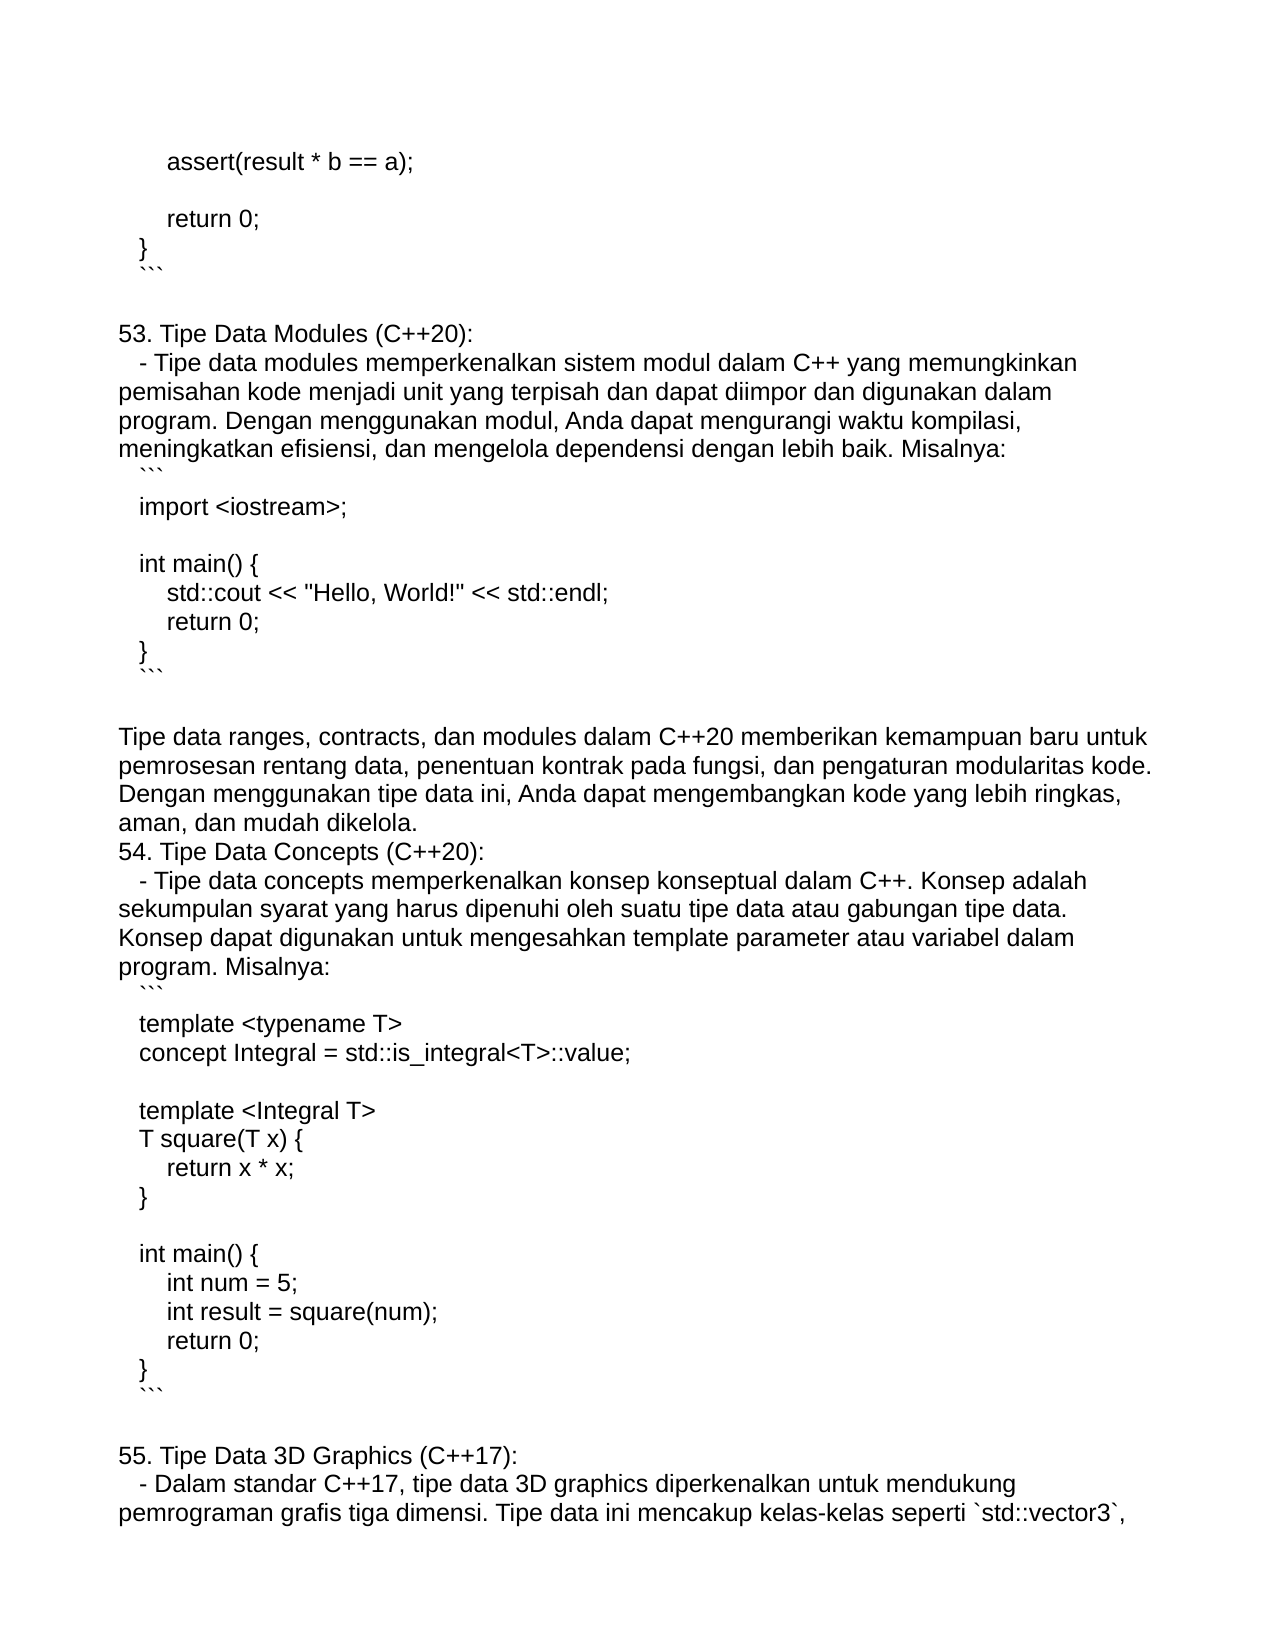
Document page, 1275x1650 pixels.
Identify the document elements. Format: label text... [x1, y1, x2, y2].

text int num = 5; [118, 1268, 1157, 1297]
text concept Integral = std::is_integral<T>::value; [118, 1038, 1157, 1067]
text ``` [118, 262, 1157, 291]
text 53. Tipe Data Modules (C++20): [118, 319, 1157, 348]
text - Tipe data modules memperkenalkan sistem modul dalam C++ yang memungkinkan pemisahan kode menjadi unit yang terpisah dan dapat diimpor dan digunakan dalam program. Dengan menggunakan modul, Anda dapat mengurangi waktu kompilasi, meningkatkan efisiensi, dan mengelola dependensi dengan lebih baik. Misalnya: [118, 348, 1157, 463]
text template <typename T> [118, 1009, 1157, 1038]
text assert(result * b == a); [118, 147, 1157, 176]
text return 0; [118, 607, 1157, 636]
text return x * x; [118, 1153, 1157, 1182]
text template <Integral T> [118, 1096, 1157, 1124]
text ``` [118, 981, 1157, 1009]
text } [118, 636, 1157, 664]
text import <iostream>; [118, 492, 1157, 521]
text int main() { [118, 549, 1157, 578]
text return 0; [118, 204, 1157, 233]
text Tipe data ranges, contracts, dan modules dalam C++20 memberikan kemampuan baru untuk pemrosesan rentang data, penentuan kontrak pada fungsi, dan pengaturan modularitas kode. Dengan menggunakan tipe data ini, Anda dapat mengembangkan kode yang lebih ringkas, aman, dan mudah dikelola. [118, 722, 1157, 837]
text ``` [118, 463, 1157, 492]
text - Dalam standar C++17, tipe data 3D graphics diperkenalkan untuk mendukung pemrograman grafis tiga dimensi. Tipe data ini mencakup kelas-kelas seperti `std::vector3`, [118, 1469, 1157, 1527]
text std::cout << "Hello, World!" << std::endl; [118, 578, 1157, 607]
text 55. Tipe Data 3D Graphics (C++17): [118, 1441, 1157, 1469]
text } [118, 1182, 1157, 1211]
text int main() { [118, 1239, 1157, 1268]
text ``` [118, 1383, 1157, 1412]
text int result = square(num); [118, 1297, 1157, 1326]
text 54. Tipe Data Concepts (C++20): [118, 837, 1157, 866]
text ``` [118, 664, 1157, 693]
text } [118, 233, 1157, 262]
text T square(T x) { [118, 1124, 1157, 1153]
text return 0; [118, 1326, 1157, 1354]
text - Tipe data concepts memperkenalkan konsep konseptual dalam C++. Konsep adalah sekumpulan syarat yang harus dipenuhi oleh suatu tipe data atau gabungan tipe data. Konsep dapat digunakan untuk mengesahkan template parameter atau variabel dalam program. Misalnya: [118, 866, 1157, 981]
text } [118, 1354, 1157, 1383]
